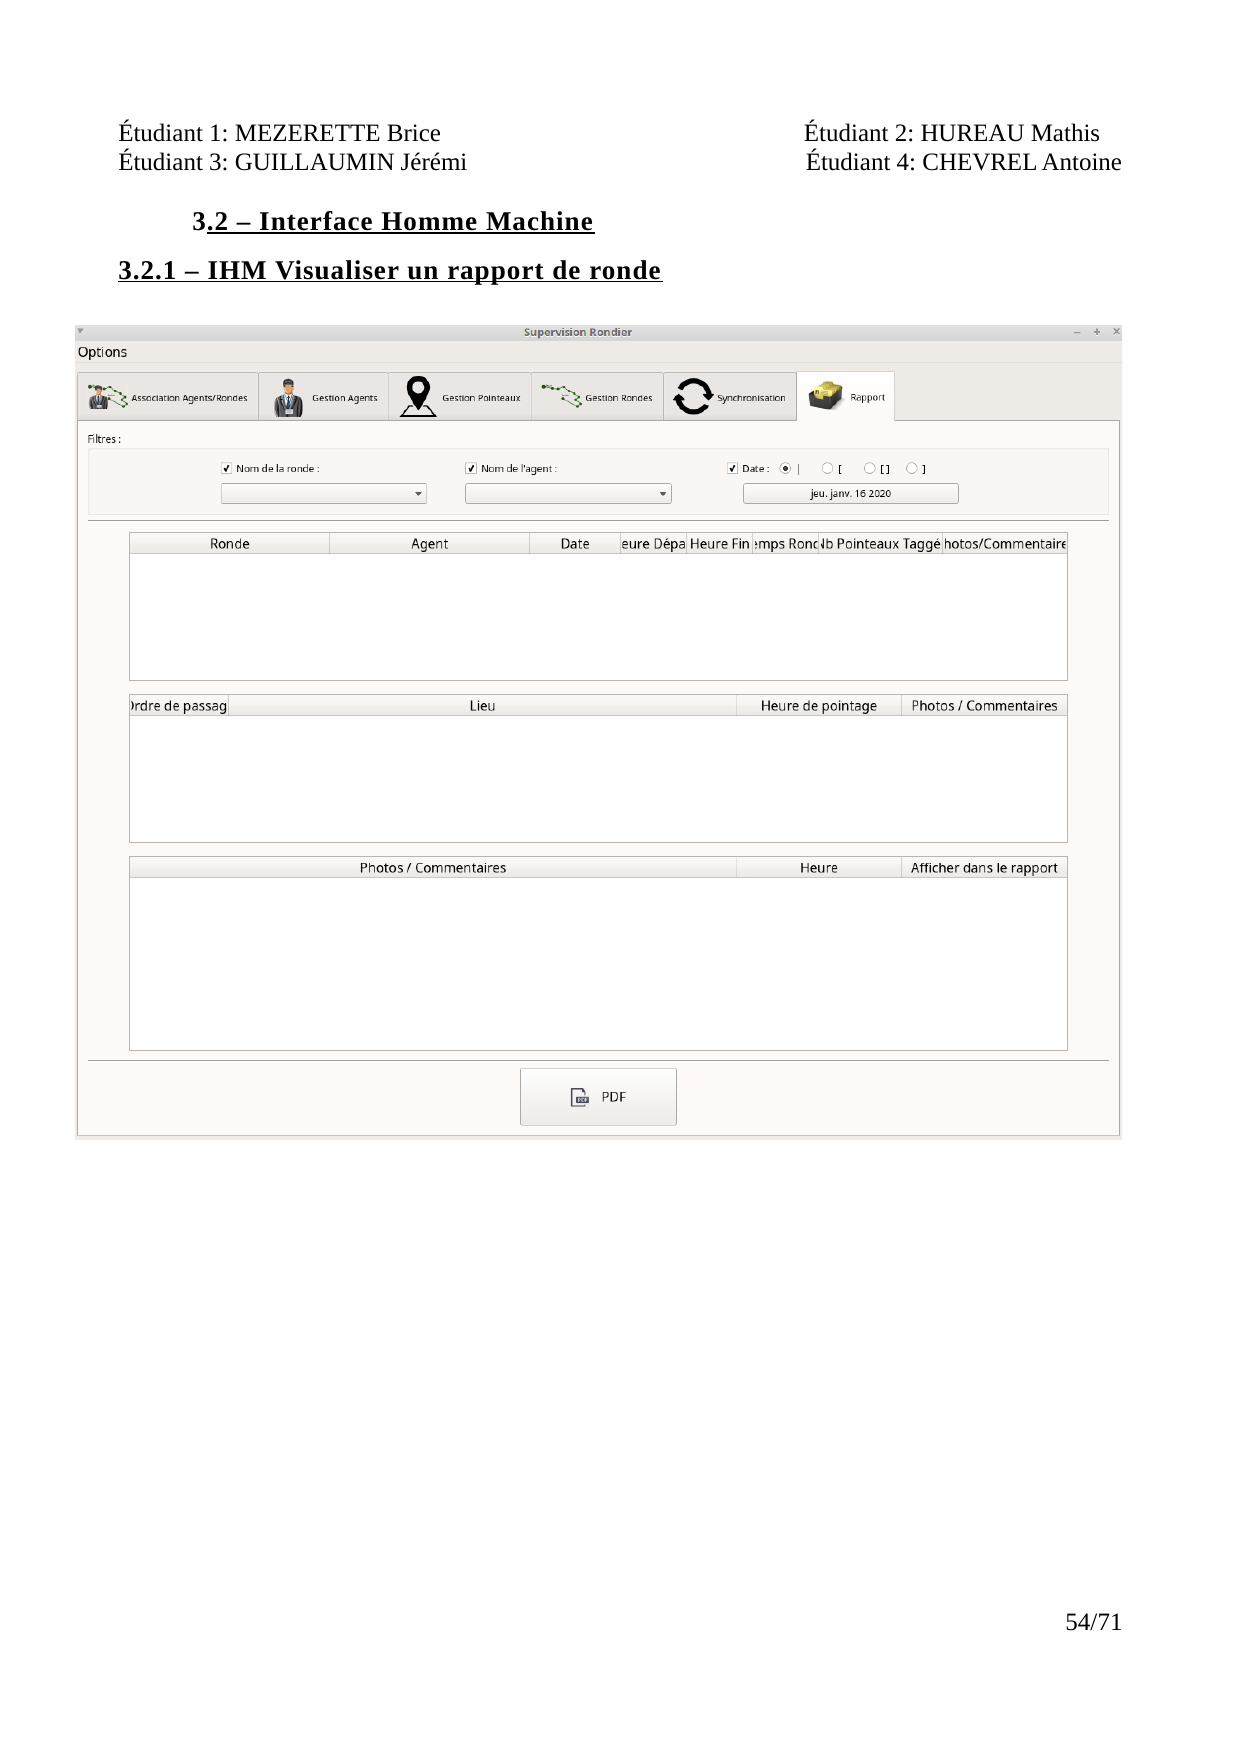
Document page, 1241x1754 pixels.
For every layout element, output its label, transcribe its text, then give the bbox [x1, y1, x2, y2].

text 3.2 – Interface Homme Machine [118, 205, 1122, 236]
picture [74, 325, 1123, 1140]
text 3.2.1 – IHM Visualiser un rapport de ronde [118, 254, 1122, 285]
